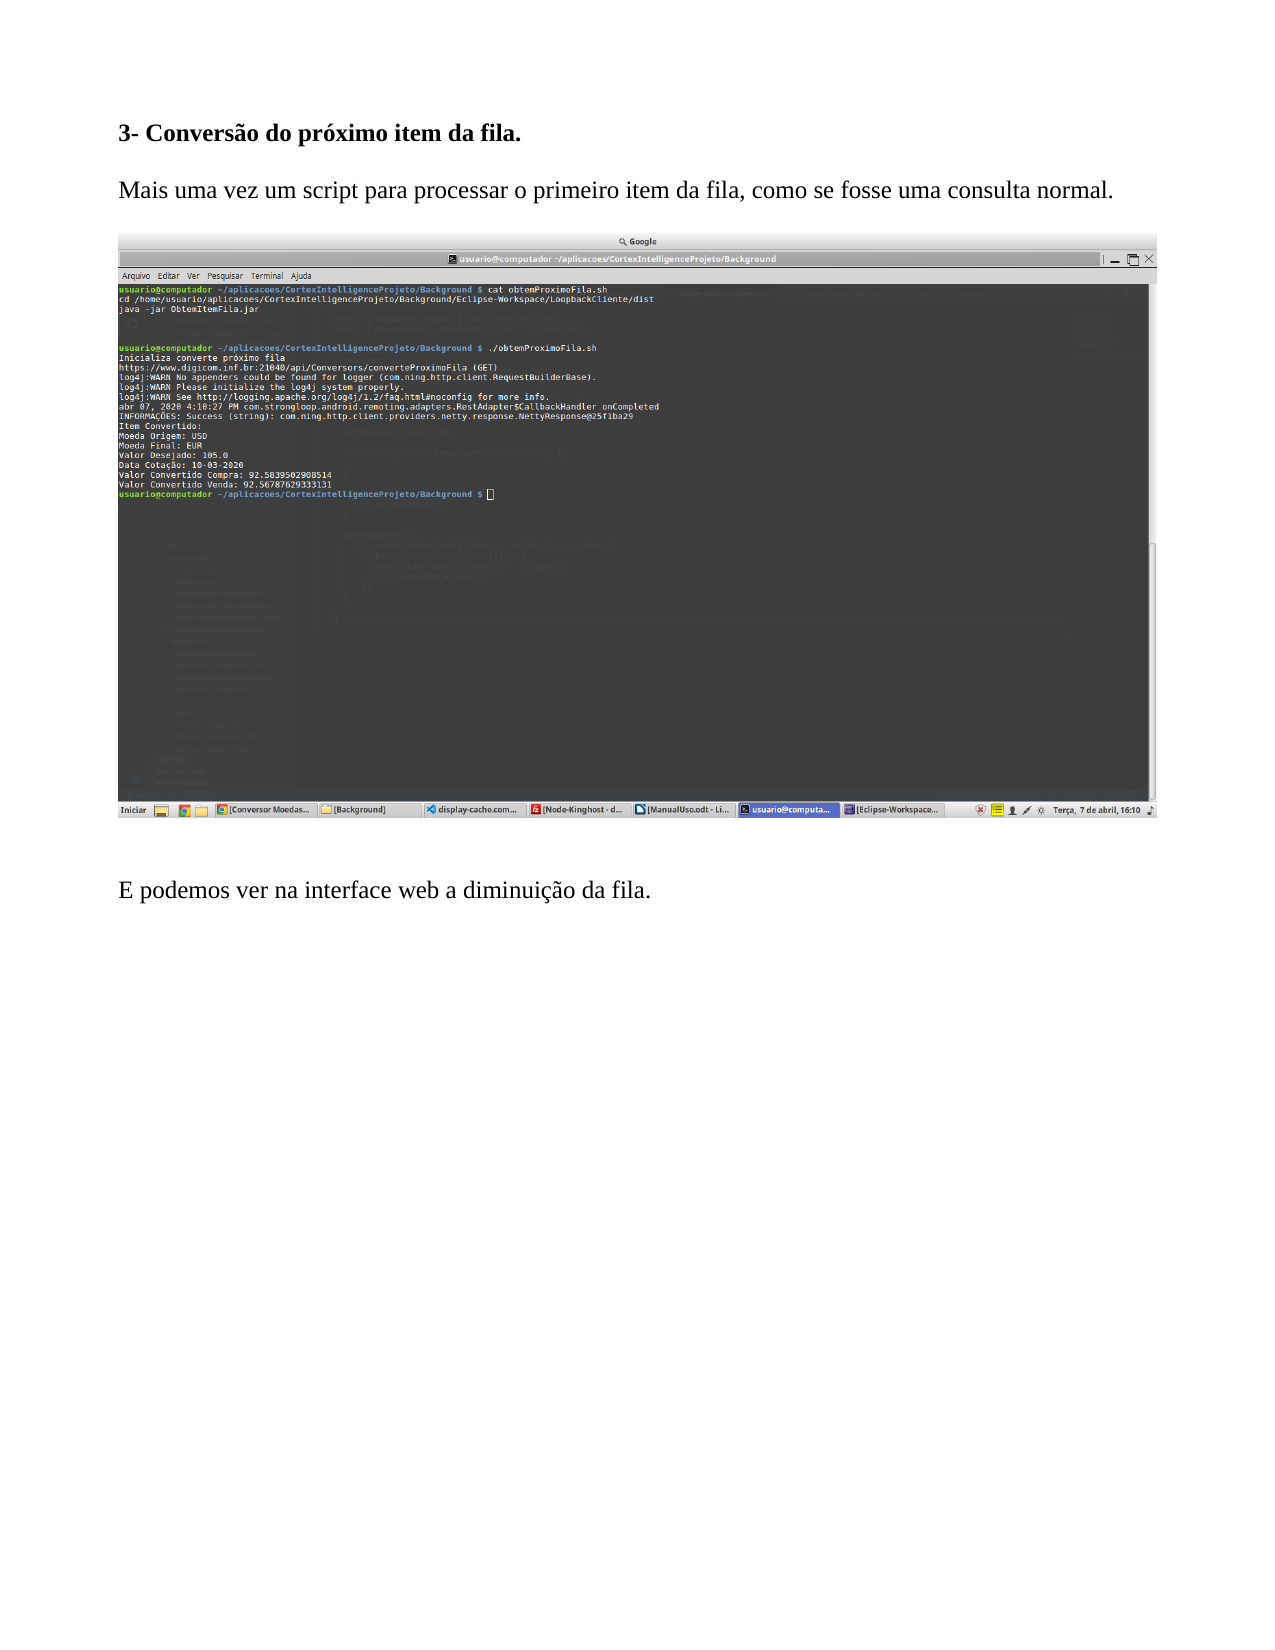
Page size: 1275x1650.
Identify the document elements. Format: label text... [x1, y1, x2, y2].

text 3- Conversão do próximo item da fila. [118, 118, 1157, 147]
picture [118, 233, 1157, 818]
text Mais uma vez um script para processar o primeiro item da fila, como se fosse uma consulta normal. [118, 176, 1157, 204]
text E podemos ver na interface web a diminuição da fila. [118, 875, 1157, 904]
